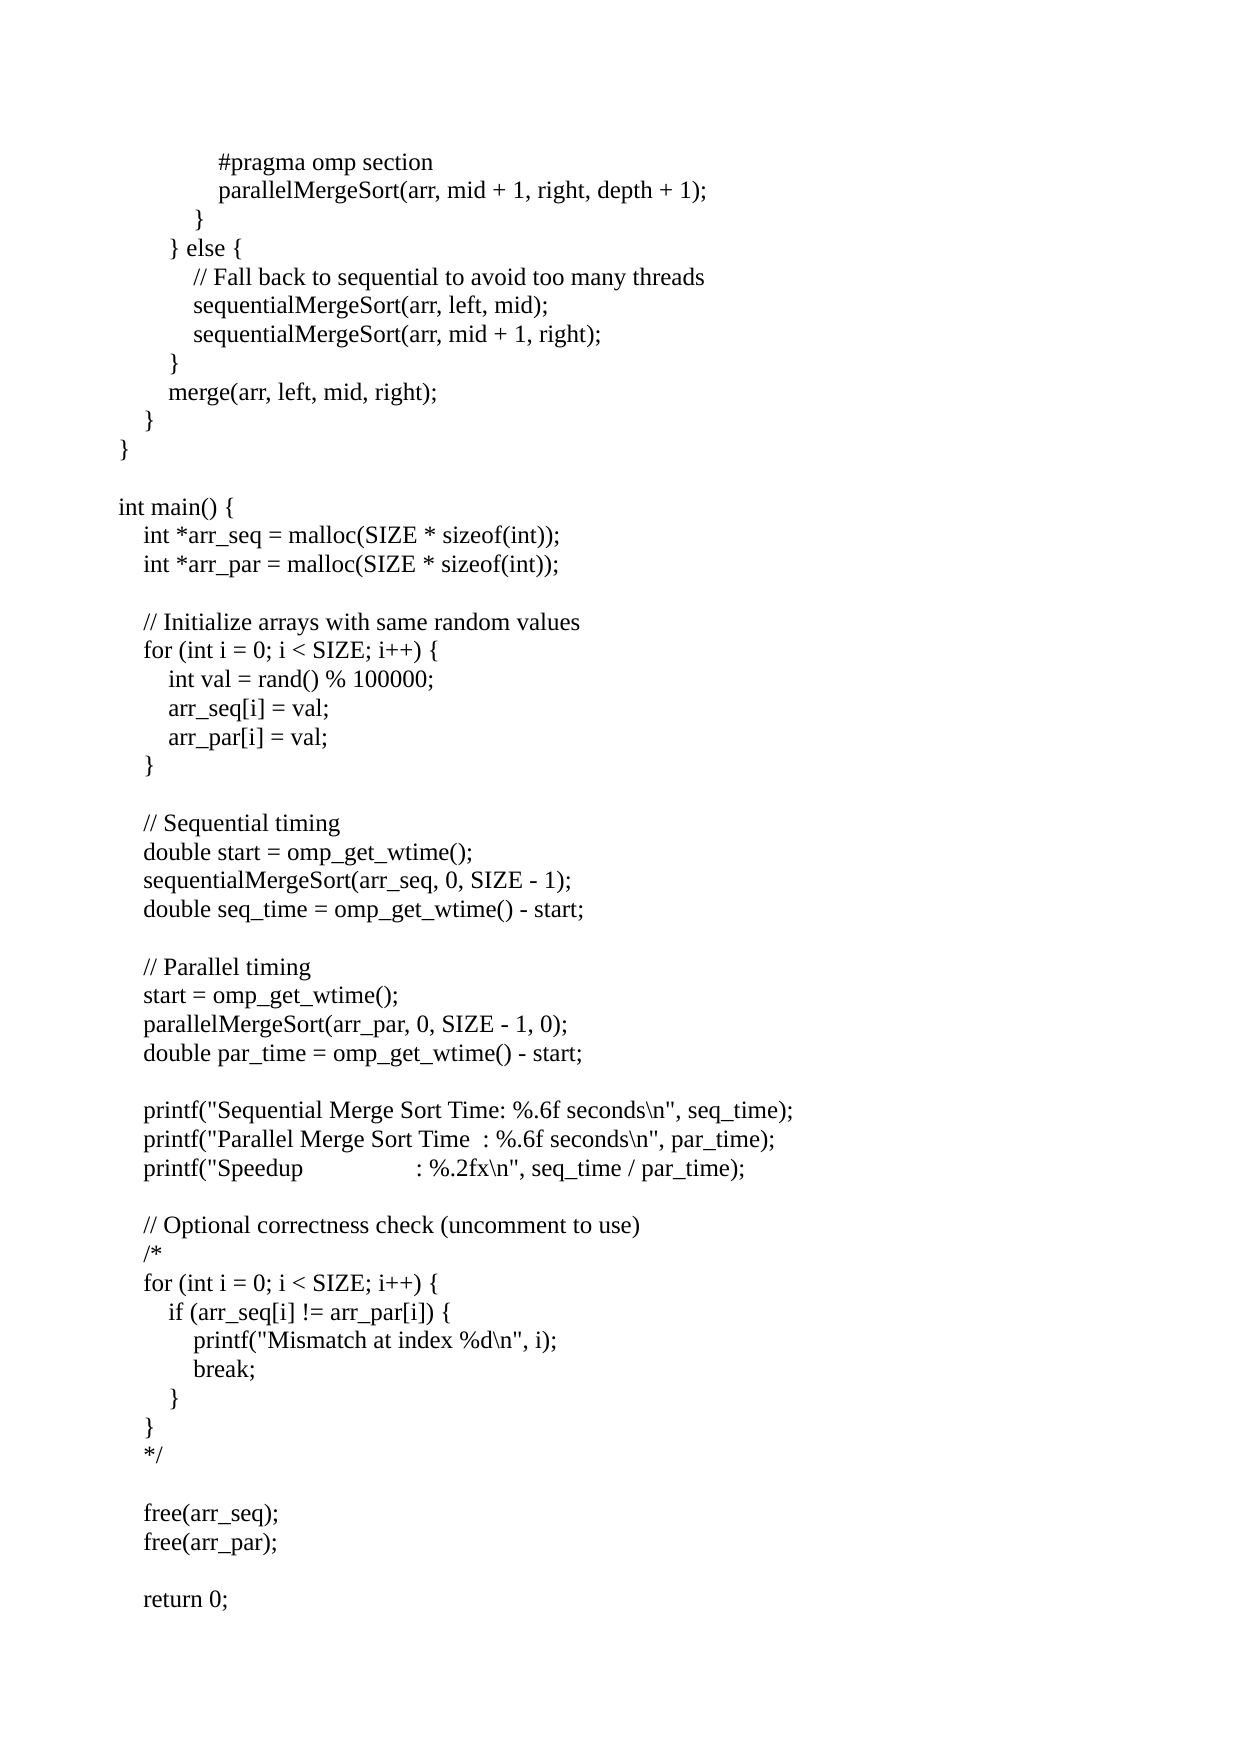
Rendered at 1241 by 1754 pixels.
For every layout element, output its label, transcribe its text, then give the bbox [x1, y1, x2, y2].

text } [118, 1412, 1122, 1441]
text arr_par[i] = val; [118, 722, 1122, 751]
text int val = rand() % 100000; [118, 664, 1122, 693]
text // Fall back to sequential to avoid too many threads [118, 262, 1122, 291]
text arr_seq[i] = val; [118, 693, 1122, 722]
text sequentialMergeSort(arr, mid + 1, right); [118, 319, 1122, 348]
text */ [118, 1441, 1122, 1469]
text } [118, 1383, 1122, 1412]
text printf("Speedup : %.2fx\n", seq_time / par_time); [118, 1153, 1122, 1182]
text double seq_time = omp_get_wtime() - start; [118, 894, 1122, 923]
text free(arr_par); [118, 1527, 1122, 1556]
text return 0; [118, 1584, 1122, 1613]
text /* [118, 1239, 1122, 1268]
text } [118, 406, 1122, 434]
text parallelMergeSort(arr_par, 0, SIZE - 1, 0); [118, 1009, 1122, 1038]
text break; [118, 1354, 1122, 1383]
text parallelMergeSort(arr, mid + 1, right, depth + 1); [118, 176, 1122, 204]
text double start = omp_get_wtime(); [118, 837, 1122, 866]
text double par_time = omp_get_wtime() - start; [118, 1038, 1122, 1067]
text start = omp_get_wtime(); [118, 981, 1122, 1009]
text int *arr_par = malloc(SIZE * sizeof(int)); [118, 549, 1122, 578]
text // Optional correctness check (uncomment to use) [118, 1211, 1122, 1239]
text } [118, 434, 1122, 463]
text int main() { [118, 492, 1122, 521]
text } [118, 204, 1122, 233]
text } else { [118, 233, 1122, 262]
text #pragma omp section [118, 147, 1122, 176]
text // Parallel timing [118, 952, 1122, 981]
text // Initialize arrays with same random values [118, 607, 1122, 636]
text free(arr_seq); [118, 1498, 1122, 1527]
text if (arr_seq[i] != arr_par[i]) { [118, 1297, 1122, 1326]
text int *arr_seq = malloc(SIZE * sizeof(int)); [118, 521, 1122, 549]
text } [118, 751, 1122, 779]
text for (int i = 0; i < SIZE; i++) { [118, 636, 1122, 664]
text printf("Parallel Merge Sort Time : %.6f seconds\n", par_time); [118, 1124, 1122, 1153]
text // Sequential timing [118, 808, 1122, 837]
text sequentialMergeSort(arr, left, mid); [118, 291, 1122, 319]
text printf("Sequential Merge Sort Time: %.6f seconds\n", seq_time); [118, 1096, 1122, 1124]
text } [118, 348, 1122, 377]
text for (int i = 0; i < SIZE; i++) { [118, 1268, 1122, 1297]
text sequentialMergeSort(arr_seq, 0, SIZE - 1); [118, 866, 1122, 894]
text printf("Mismatch at index %d\n", i); [118, 1326, 1122, 1354]
text merge(arr, left, mid, right); [118, 377, 1122, 406]
